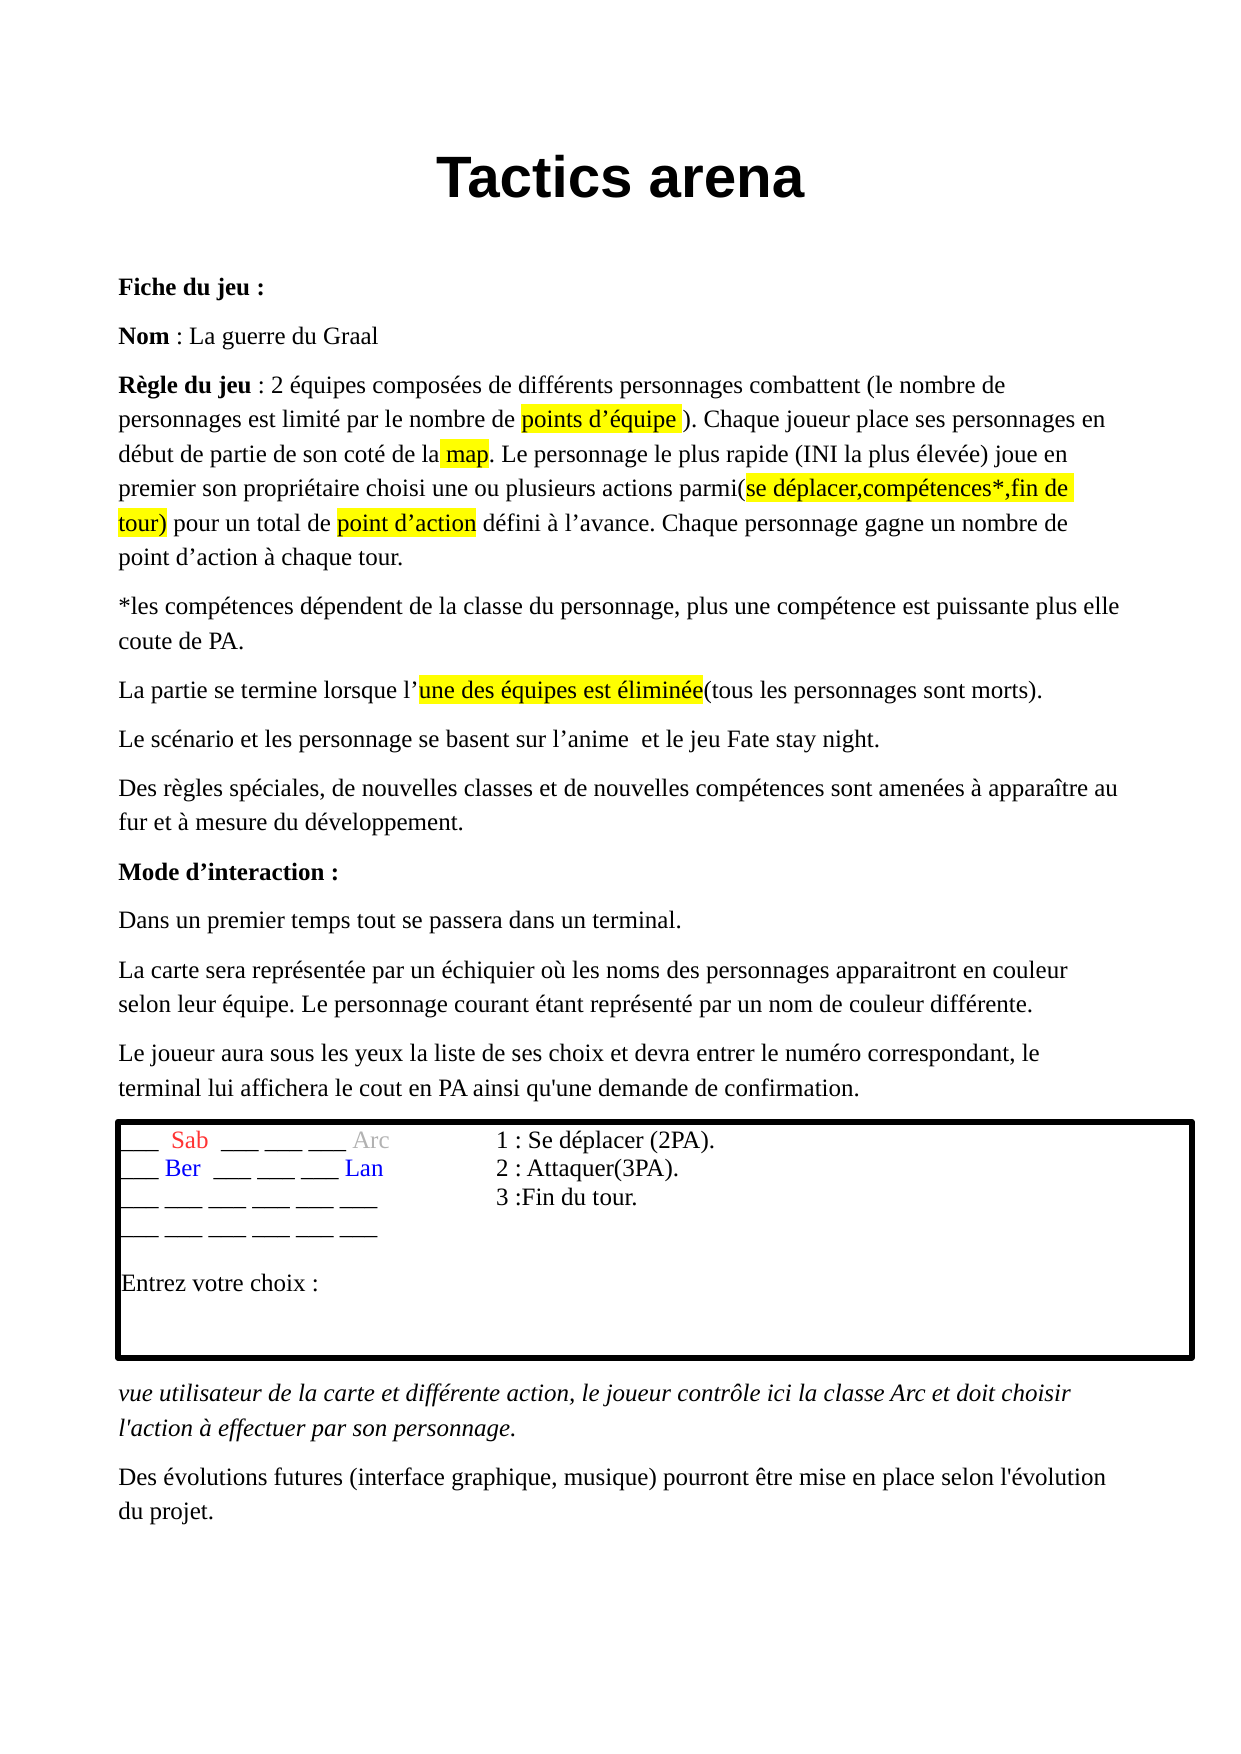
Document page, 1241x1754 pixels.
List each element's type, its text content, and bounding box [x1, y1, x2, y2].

title Tactics arena [118, 143, 1122, 210]
text Mode d’interaction : [118, 857, 1122, 885]
text *les compétences dépendent de la classe du personnage, plus une compétence est puissante plus elle coute de PA. [118, 591, 1122, 654]
text Des règles spéciales, de nouvelles classes et de nouvelles compétences sont amenées à apparaître au fur et à mesure du développement. [118, 773, 1122, 836]
text La carte sera représentée par un échiquier où les noms des personnages apparaitront en couleur selon leur équipe. Le personnage courant étant représenté par un nom de couleur différente. [118, 955, 1122, 1018]
text Le scénario et les personnage se basent sur l’anime et le jeu Fate stay night. [118, 724, 1122, 753]
text Nom : La guerre du Graal [118, 321, 1122, 349]
text Fiche du jeu : [118, 272, 1122, 301]
text Le joueur aura sous les yeux la liste de ses choix et devra entrer le numéro correspondant, le terminal lui affichera le cout en PA ainsi qu'une demande de confirmation. [118, 1038, 1122, 1101]
text Des évolutions futures (interface graphique, musique) pourront être mise en place selon l'évolution du projet. [118, 1462, 1122, 1525]
text Règle du jeu : 2 équipes composées de différents personnages combattent (le nombre de personnages est limité par le nombre de points d’équipe ). Chaque joueur place ses personnages en début de partie de son coté de la map. Le personnage le plus rapide (INI la plus élevée) joue en premier son propriétaire choisi une ou plusieurs actions parmi(se déplacer,compétences*,fin de tour) pour un total de point d’action défini à l’avance. Chaque personnage gagne un nombre de point d’action à chaque tour. [118, 370, 1122, 571]
text Dans un premier temps tout se passera dans un terminal. [118, 906, 1122, 934]
text vue utilisateur de la carte et différente action, le joueur contrôle ici la classe Arc et doit choisir l'action à effectuer par son personnage. [118, 1378, 1122, 1441]
text La partie se termine lorsque l’une des équipes est éliminée(tous les personnages sont morts). [118, 675, 1122, 704]
